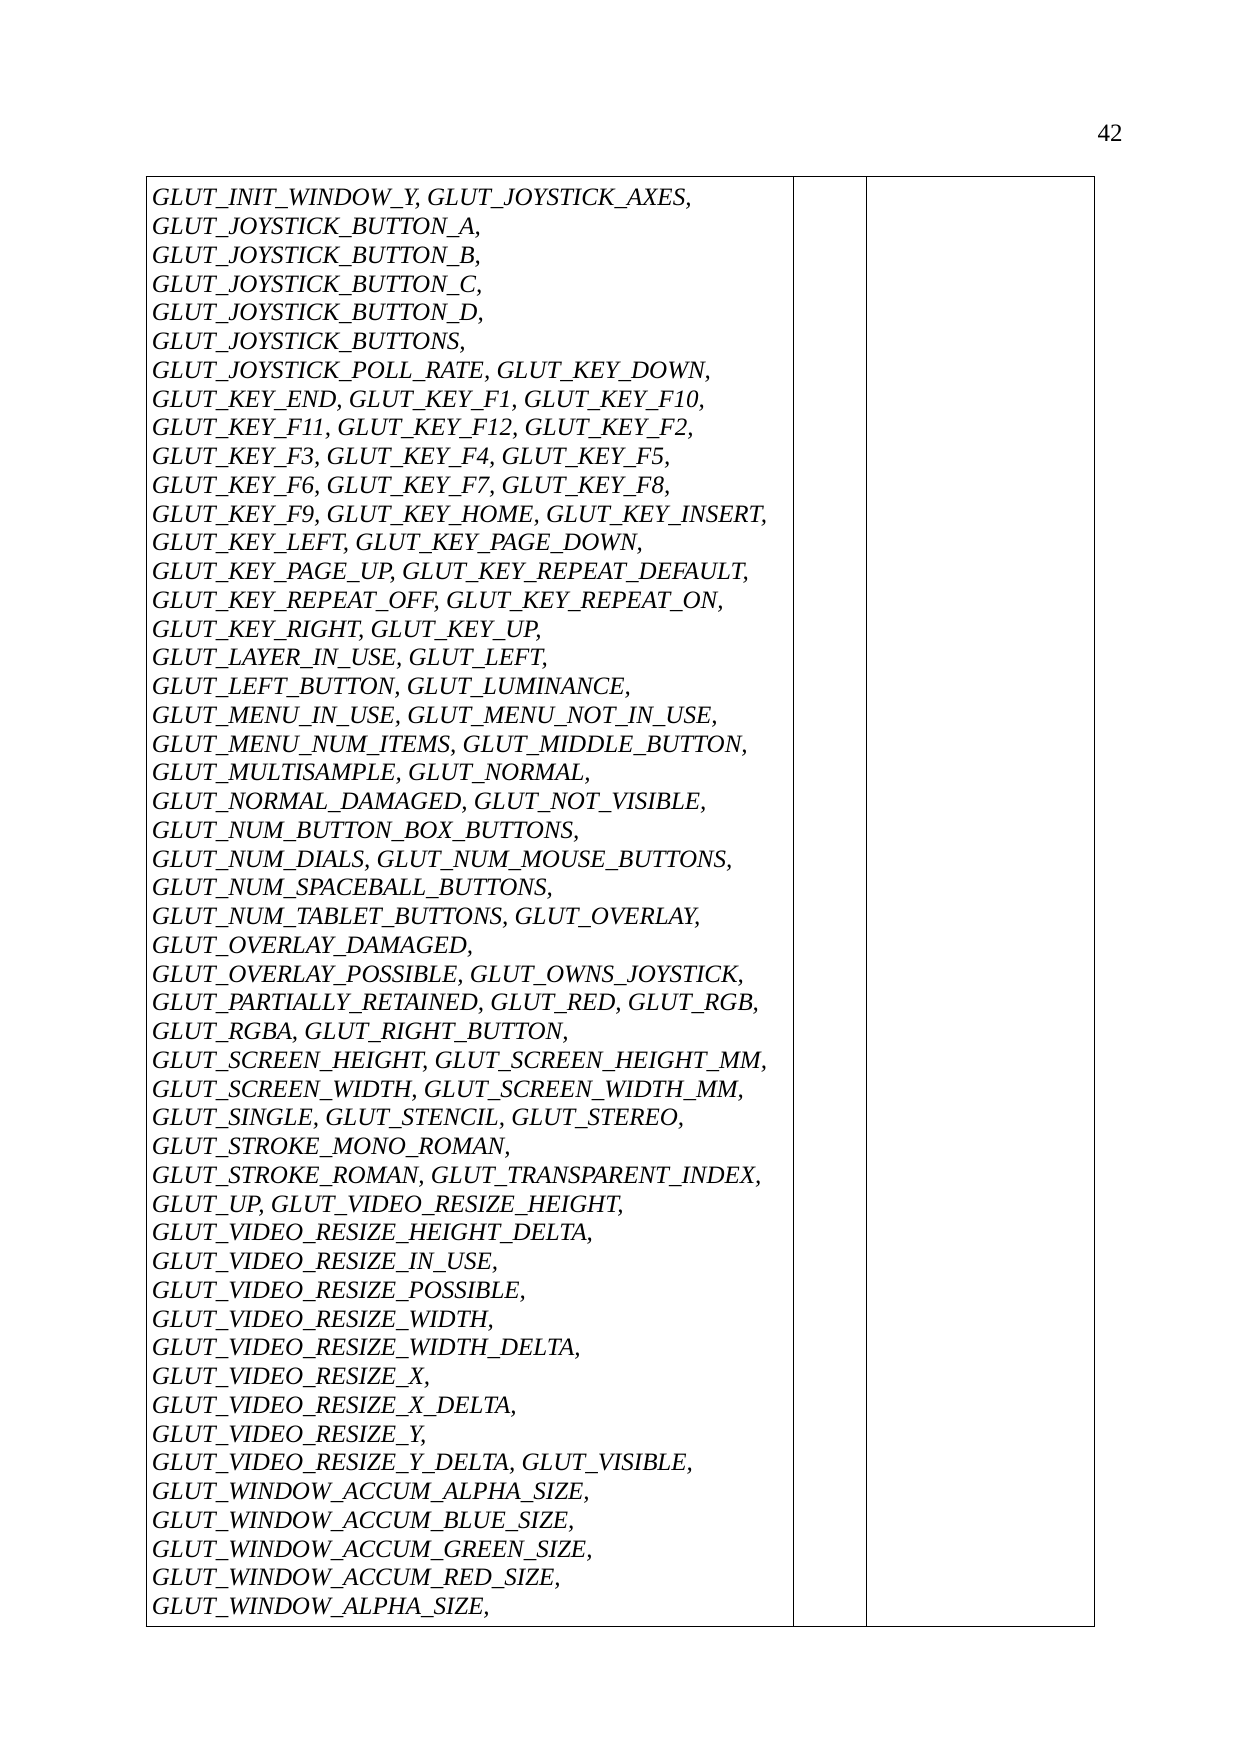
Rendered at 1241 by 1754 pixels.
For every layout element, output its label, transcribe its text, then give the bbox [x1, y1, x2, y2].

table_cell GLUT_INIT_WINDOW_Y, GLUT_JOYSTICK_AXES, GLUT_JOYSTICK_BUTTON_A, GLUT_JOYSTICK_BUTTON_B, GLUT_JOYSTICK_BUTTON_C, GLUT_JOYSTICK_BUTTON_D, GLUT_JOYSTICK_BUTTONS, GLUT_JOYSTICK_POLL_RATE, GLUT_KEY_DOWN, GLUT_KEY_END, GLUT_KEY_F1, GLUT_KEY_F10, GLUT_KEY_F11, GLUT_KEY_F12, GLUT_KEY_F2, GLUT_KEY_F3, GLUT_KEY_F4, GLUT_KEY_F5, GLUT_KEY_F6, GLUT_KEY_F7, GLUT_KEY_F8, GLUT_KEY_F9, GLUT_KEY_HOME, GLUT_KEY_INSERT, GLUT_KEY_LEFT, GLUT_KEY_PAGE_DOWN, GLUT_KEY_PAGE_UP, GLUT_KEY_REPEAT_DEFAULT, GLUT_KEY_REPEAT_OFF, GLUT_KEY_REPEAT_ON, GLUT_KEY_RIGHT, GLUT_KEY_UP, GLUT_LAYER_IN_USE, GLUT_LEFT, GLUT_LEFT_BUTTON, GLUT_LUMINANCE, GLUT_MENU_IN_USE, GLUT_MENU_NOT_IN_USE, GLUT_MENU_NUM_ITEMS, GLUT_MIDDLE_BUTTON, GLUT_MULTISAMPLE, GLUT_NORMAL, GLUT_NORMAL_DAMAGED, GLUT_NOT_VISIBLE, GLUT_NUM_BUTTON_BOX_BUTTONS, GLUT_NUM_DIALS, GLUT_NUM_MOUSE_BUTTONS, GLUT_NUM_SPACEBALL_BUTTONS, GLUT_NUM_TABLET_BUTTONS, GLUT_OVERLAY, GLUT_OVERLAY_DAMAGED, GLUT_OVERLAY_POSSIBLE, GLUT_OWNS_JOYSTICK, GLUT_PARTIALLY_RETAINED, GLUT_RED, GLUT_RGB, GLUT_RGBA, GLUT_RIGHT_BUTTON, GLUT_SCREEN_HEIGHT, GLUT_SCREEN_HEIGHT_MM, GLUT_SCREEN_WIDTH, GLUT_SCREEN_WIDTH_MM, GLUT_SINGLE, GLUT_STENCIL, GLUT_STEREO, GLUT_STROKE_MONO_ROMAN, GLUT_STROKE_ROMAN, GLUT_TRANSPARENT_INDEX, GLUT_UP, GLUT_VIDEO_RESIZE_HEIGHT, GLUT_VIDEO_RESIZE_HEIGHT_DELTA, GLUT_VIDEO_RESIZE_IN_USE, GLUT_VIDEO_RESIZE_POSSIBLE, GLUT_VIDEO_RESIZE_WIDTH, GLUT_VIDEO_RESIZE_WIDTH_DELTA, GLUT_VIDEO_RESIZE_X, GLUT_VIDEO_RESIZE_X_DELTA, GLUT_VIDEO_RESIZE_Y, GLUT_VIDEO_RESIZE_Y_DELTA, GLUT_VISIBLE, GLUT_WINDOW_ACCUM_ALPHA_SIZE, GLUT_WINDOW_ACCUM_BLUE_SIZE, GLUT_WINDOW_ACCUM_GREEN_SIZE, GLUT_WINDOW_ACCUM_RED_SIZE, GLUT_WINDOW_ALPHA_SIZE, [147, 177, 793, 1626]
table_cell [794, 177, 866, 1626]
table_cell [867, 177, 1094, 1626]
